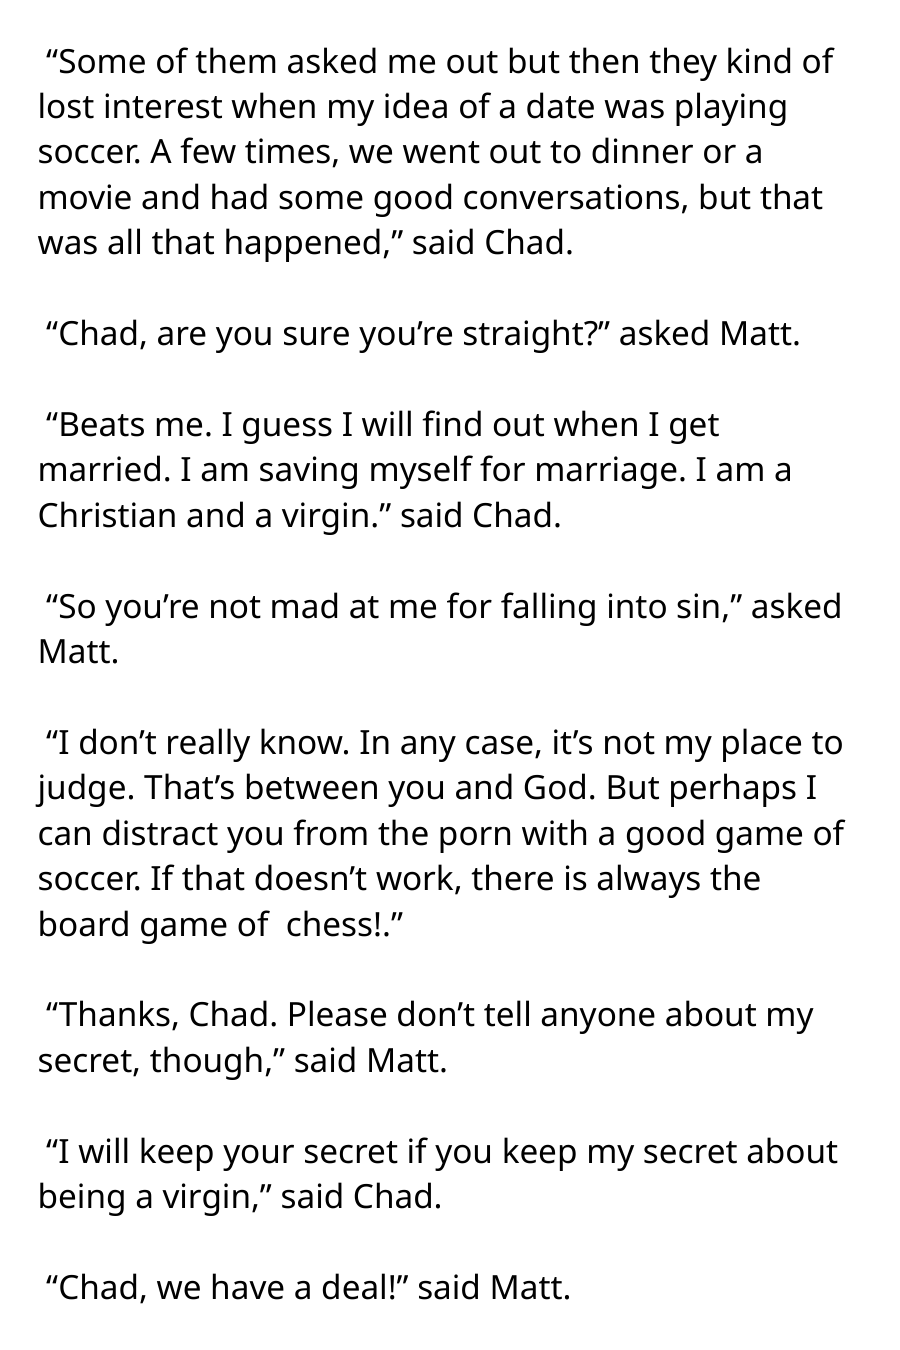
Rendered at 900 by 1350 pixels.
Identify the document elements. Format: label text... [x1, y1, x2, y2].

text “Some of them asked me out but then they kind of lost interest when my idea of a date was playing soccer. A few times, we went out to dinner or a movie and had some good conversations, but that was all that happened,” said Chad. “Chad, are you sure you’re straight?” asked Matt. “Beats me. I guess I will find out when I get married. I am saving myself for marriage. I am a Christian and a virgin.” said Chad. “So you’re not mad at me for falling into sin,” asked Matt. “I don’t really know. In any case, it’s not my place to judge. That’s between you and God. But perhaps I can distract you from the porn with a good game of soccer. If that doesn’t work, there is always the board game of chess!.” “Thanks, Chad. Please don’t tell anyone about my secret, though,” said Matt. “I will keep your secret if you keep my secret about being a virgin,” said Chad. “Chad, we have a deal!” said Matt. [37, 37, 862, 1309]
